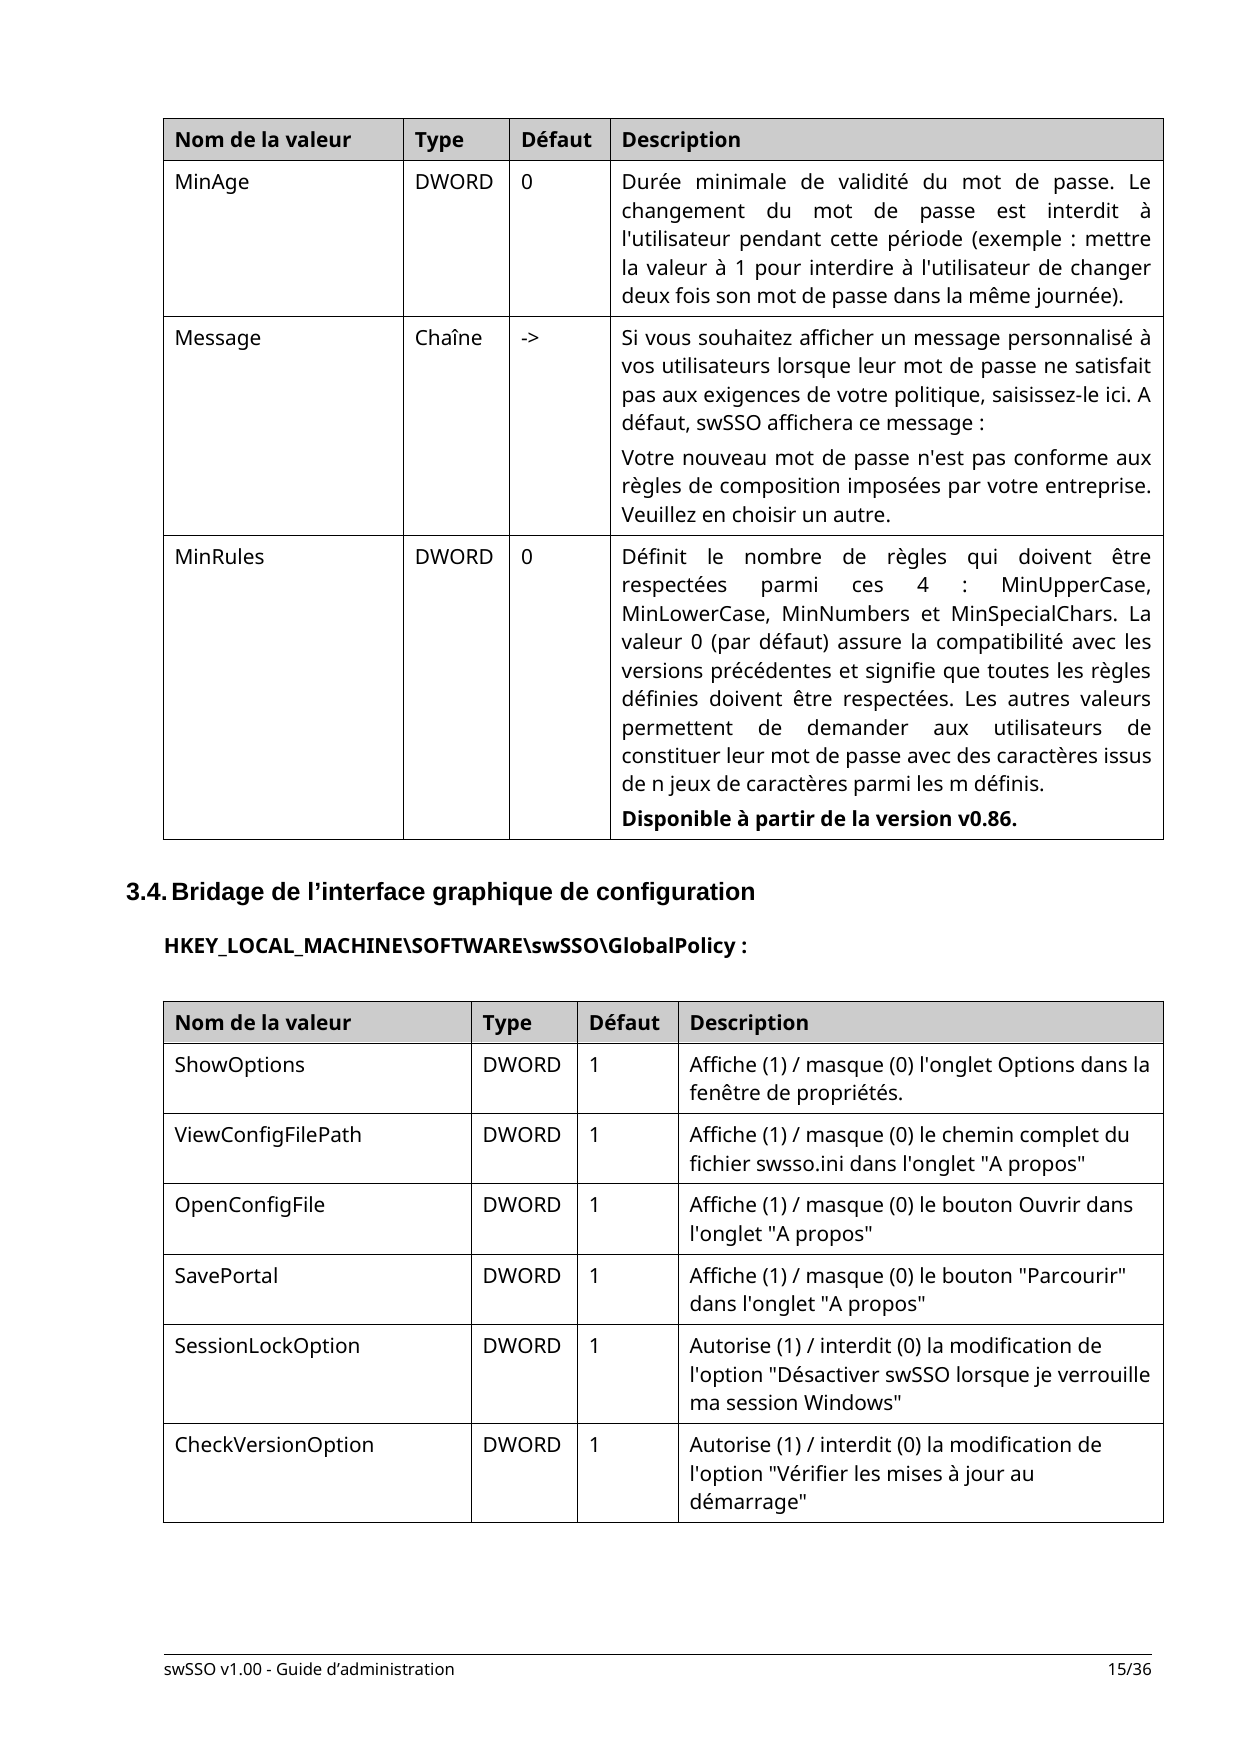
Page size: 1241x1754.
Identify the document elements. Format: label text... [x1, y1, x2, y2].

table_cell Définit le nombre de règles qui doivent être respectées parmi ces 4 : MinUpperCase, MinLowerCase, MinNumbers et MinSpecialChars. La valeur 0 (par défaut) assure la compatibilité avec les versions précédentes et signifie que toutes les règles définies doivent être respectées. Les autres valeurs permettent de demander aux utilisateurs de constituer leur mot de passe avec des caractères issus de n jeux de caractères parmi les m définis. Disponible à partir de la version v0.86. [611, 536, 1163, 839]
table_cell ShowOptions [164, 1044, 471, 1113]
table_cell 1 [578, 1184, 678, 1254]
table_cell DWORD [404, 161, 509, 316]
table_cell Durée minimale de validité du mot de passe. Le changement du mot de passe est interdit à l'utilisateur pendant cette période (exemple : mettre la valeur à 1 pour interdire à l'utilisateur de changer deux fois son mot de passe dans la même journée). [611, 161, 1163, 316]
table_cell Message [164, 317, 403, 535]
table_cell Chaîne [404, 317, 509, 535]
table_cell 1 [578, 1114, 678, 1183]
table_cell ViewConfigFilePath [164, 1114, 471, 1183]
table_cell DWORD [472, 1114, 577, 1183]
table_cell CheckVersionOption [164, 1424, 471, 1522]
table_cell OpenConfigFile [164, 1184, 471, 1254]
table_cell DWORD [472, 1424, 577, 1522]
table_cell SessionLockOption [164, 1325, 471, 1423]
table_cell MinRules [164, 536, 403, 839]
table_cell DWORD [404, 536, 509, 839]
table_header Type [404, 119, 509, 160]
table_header Nom de la valeur [164, 1002, 471, 1042]
table_cell 1 [578, 1044, 678, 1113]
table_cell Affiche (1) / masque (0) le bouton Ouvrir dans l'onglet "A propos" [679, 1184, 1163, 1254]
table_cell MinAge [164, 161, 403, 316]
text HKEY_LOCAL_MACHINE\SOFTWARE\swSSO\GlobalPolicy : [164, 931, 1152, 959]
table_cell Affiche (1) / masque (0) le chemin complet du fichier swsso.ini dans l'onglet "A propos" [679, 1114, 1163, 1183]
table_header Description [679, 1002, 1163, 1042]
table_cell 0 [510, 536, 610, 839]
table_cell 1 [578, 1325, 678, 1423]
table_cell DWORD [472, 1325, 577, 1423]
table_cell Si vous souhaitez afficher un message personnalisé à vos utilisateurs lorsque leur mot de passe ne satisfait pas aux exigences de votre politique, saisissez-le ici. A défaut, swSSO affichera ce message : Votre nouveau mot de passe n'est pas conforme aux règles de composition imposées par votre entreprise. Veuillez en choisir un autre. [611, 317, 1163, 535]
table_header Description [611, 119, 1163, 160]
table_header Défaut [578, 1002, 678, 1042]
table_header Type [472, 1002, 577, 1042]
table_cell DWORD [472, 1255, 577, 1324]
table_cell DWORD [472, 1044, 577, 1113]
subtitle Bridage de l’interface graphique de configuration [126, 877, 1152, 906]
table_cell 0 [510, 161, 610, 316]
table_cell Autorise (1) / interdit (0) la modification de l'option "Vérifier les mises à jour au démarrage" [679, 1424, 1163, 1522]
table_cell DWORD [472, 1184, 577, 1254]
table_header Défaut [510, 119, 610, 160]
table_cell Affiche (1) / masque (0) l'onglet Options dans la fenêtre de propriétés. [679, 1044, 1163, 1113]
table_cell 1 [578, 1424, 678, 1522]
table_cell -> [510, 317, 610, 535]
table_cell 1 [578, 1255, 678, 1324]
table_cell Affiche (1) / masque (0) le bouton "Parcourir" dans l'onglet "A propos" [679, 1255, 1163, 1324]
table_cell SavePortal [164, 1255, 471, 1324]
table_header Nom de la valeur [164, 119, 403, 160]
table_cell Autorise (1) / interdit (0) la modification de l'option "Désactiver swSSO lorsque je verrouille ma session Windows" [679, 1325, 1163, 1423]
